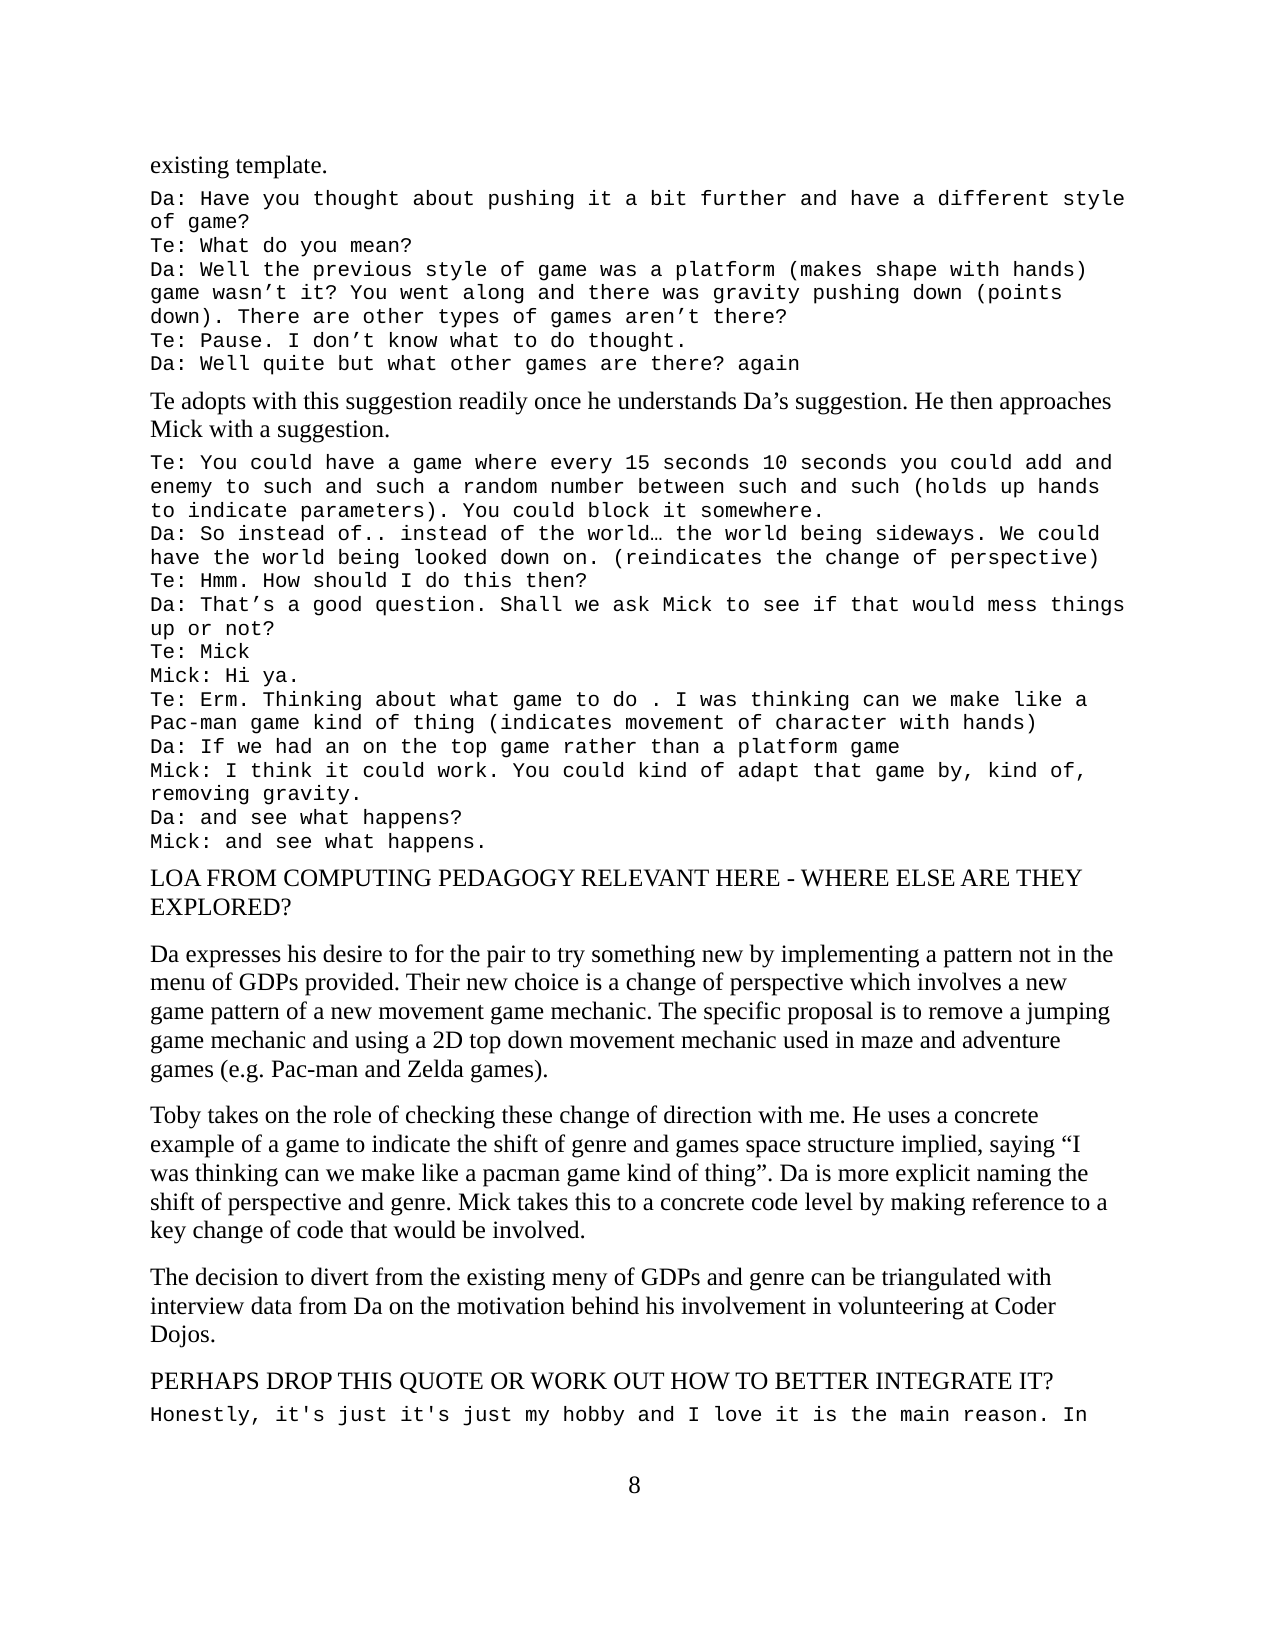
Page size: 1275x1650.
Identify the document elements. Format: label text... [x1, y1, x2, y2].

text Toby takes on the role of checking these change of direction with me. He uses a concrete example of a game to indicate the shift of genre and games space structure implied, saying “I was thinking can we make like a pacman game kind of thing”. Da is more explicit naming the shift of perspective and genre. Mick takes this to a concrete code level by making reference to a key change of code that would be involved. [150, 1100, 1125, 1244]
text Da: That’s a good question. Shall we ask Mick to see if that would mess things up or not? [150, 594, 1125, 641]
text Da: Well quite but what other games are there? again [150, 353, 1125, 377]
text Te: Erm. Thinking about what game to do . I was thinking can we make like a Pac-man game kind of thing (indicates movement of character with hands) [150, 689, 1125, 736]
text Mick: Hi ya. [150, 665, 1125, 689]
text Da expresses his desire to for the pair to try something new by implementing a pattern not in the menu of GDPs provided. Their new choice is a change of perspective which involves a new game pattern of a new movement game mechanic. The specific proposal is to remove a jumping game mechanic and using a 2D top down movement mechanic used in maze and adventure games (e.g. Pac-man and Zelda games). [150, 939, 1125, 1082]
text Da: If we had an on the top game rather than a platform game [150, 736, 1125, 760]
text existing template. [150, 150, 1125, 179]
text PERHAPS DROP THIS QUOTE OR WORK OUT HOW TO BETTER INTEGRATE IT? [150, 1366, 1125, 1395]
text Te: Mick [150, 641, 1125, 665]
text Te: You could have a game where every 15 seconds 10 seconds you could add and enemy to such and such a random number between such and such (holds up hands to indicate parameters). You could block it somewhere. [150, 452, 1125, 523]
text Da: So instead of.. instead of the world… the world being sideways. We could have the world being looked down on. (reindicates the change of perspective) [150, 523, 1125, 571]
text Te: Hmm. How should I do this then? [150, 571, 1125, 594]
text Da: Well the previous style of game was a platform (makes shape with hands) game wasn’t it? You went along and there was gravity pushing down (points down). There are other types of games aren’t there? [150, 259, 1125, 329]
text Da: and see what happens? [150, 807, 1125, 831]
text Mick: I think it could work. You could kind of adapt that game by, kind of, removing gravity. [150, 760, 1125, 807]
text The decision to divert from the existing meny of GDPs and genre can be triangulated with interview data from Da on the motivation behind his involvement in volunteering at Coder Dojos. [150, 1262, 1125, 1348]
text Honestly, it's just it's just my hobby and I love it is the main reason. In [150, 1404, 1125, 1427]
text Da: Have you thought about pushing it a bit further and have a different style of game? [150, 188, 1125, 235]
text Mick: and see what happens. [150, 831, 1125, 854]
text Te: What do you mean? [150, 235, 1125, 259]
text Te adopts with this suggestion readily once he understands Da’s suggestion. He then approaches Mick with a suggestion. [150, 386, 1125, 443]
text Te: Pause. I don’t know what to do thought. [150, 329, 1125, 353]
text LOA FROM COMPUTING PEDAGOGY RELEVANT HERE - WHERE ELSE ARE THEY EXPLORED? [150, 863, 1125, 921]
